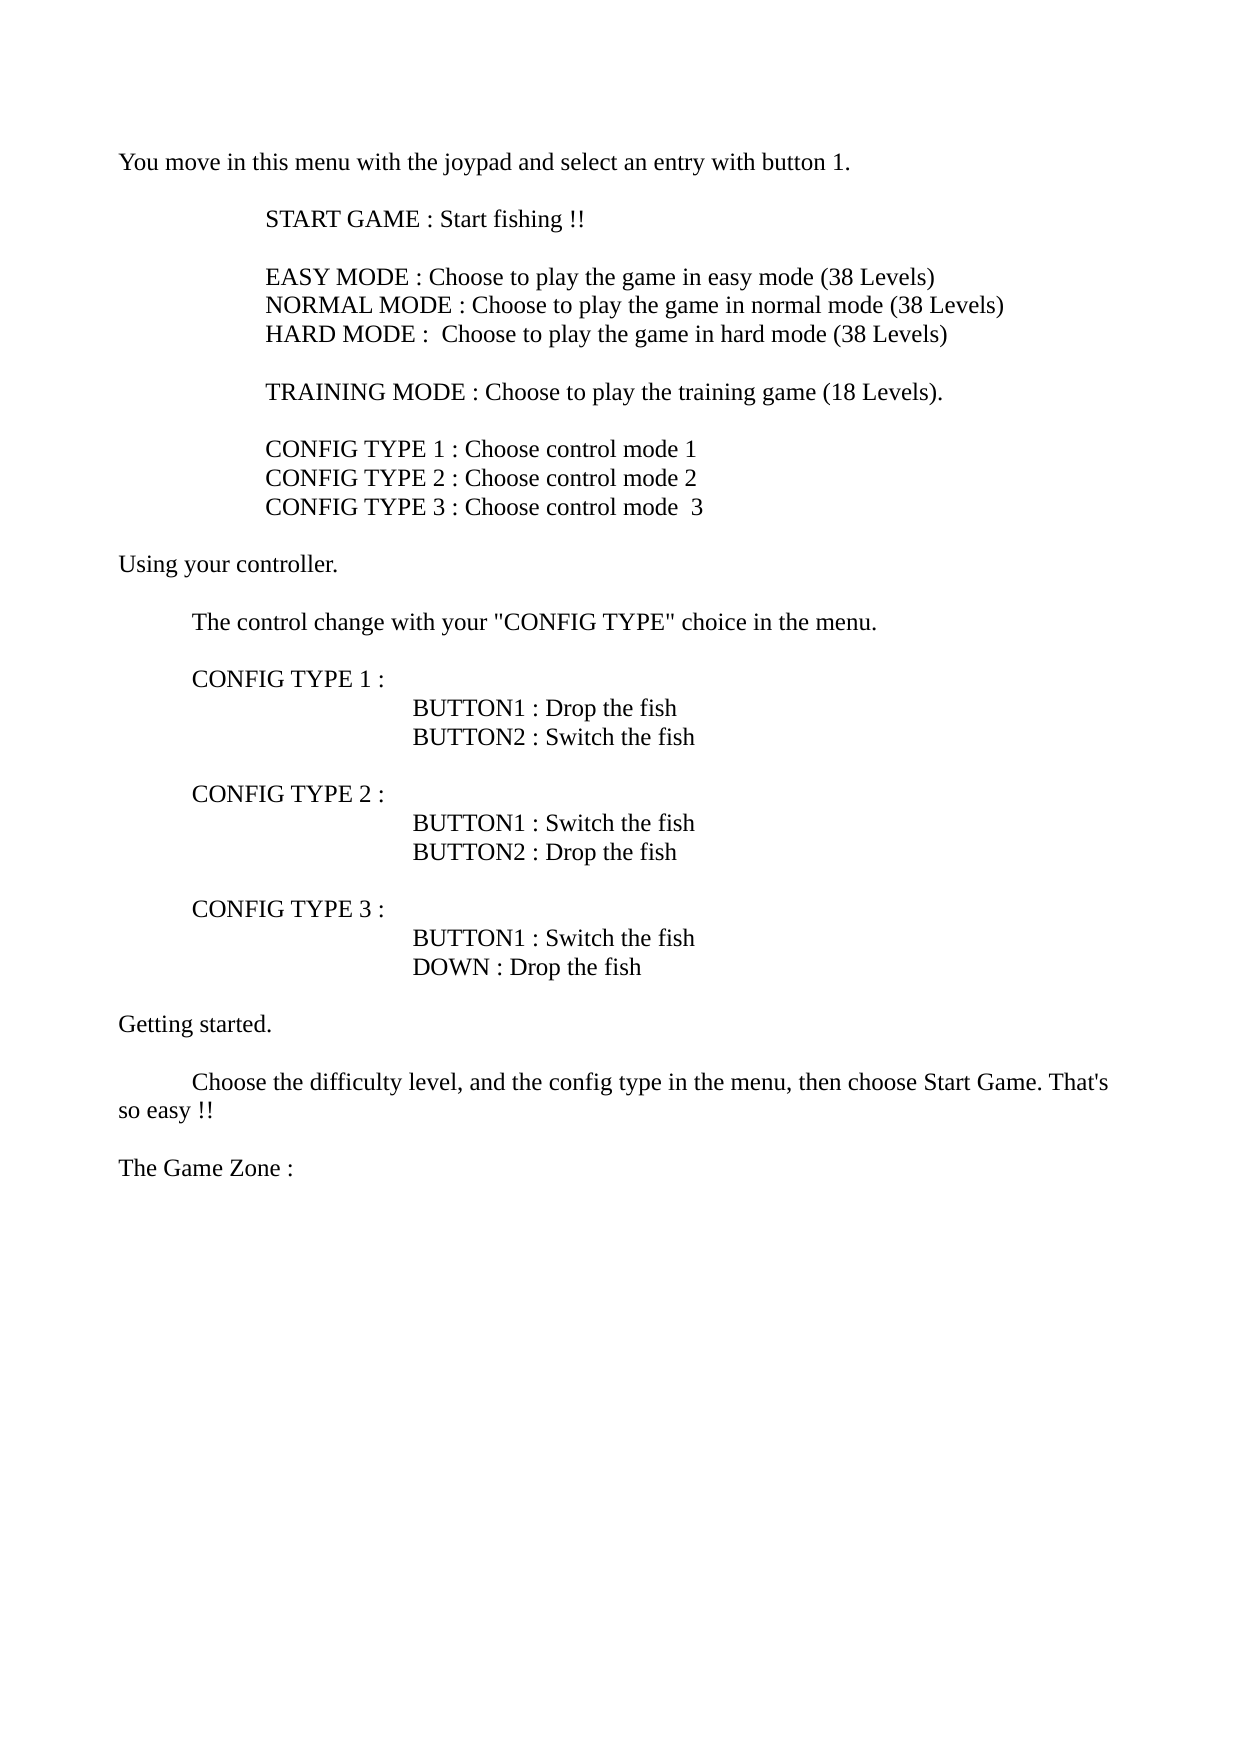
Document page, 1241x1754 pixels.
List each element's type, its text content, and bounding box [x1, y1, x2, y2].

text CONFIG TYPE 2 : [118, 779, 1122, 808]
text BUTTON1 : Switch the fish [118, 923, 1122, 952]
text Choose the difficulty level, and the config type in the menu, then choose Start Game. That's so easy !! [118, 1067, 1122, 1124]
text CONFIG TYPE 2 : Choose control mode 2 [118, 463, 1122, 492]
text CONFIG TYPE 3 : [118, 894, 1122, 923]
text CONFIG TYPE 1 : [118, 664, 1122, 693]
text START GAME : Start fishing !! [118, 204, 1122, 233]
text BUTTON1 : Drop the fish [118, 693, 1122, 722]
text EASY MODE : Choose to play the game in easy mode (38 Levels) [118, 262, 1122, 291]
text DOWN : Drop the fish [118, 952, 1122, 981]
text NORMAL MODE : Choose to play the game in normal mode (38 Levels) [118, 291, 1122, 319]
text Getting started. [118, 1009, 1122, 1038]
text TRAINING MODE : Choose to play the training game (18 Levels). [118, 377, 1122, 406]
text BUTTON2 : Switch the fish [118, 722, 1122, 751]
text The control change with your "CONFIG TYPE" choice in the menu. [118, 607, 1122, 636]
text BUTTON1 : Switch the fish [118, 808, 1122, 837]
text CONFIG TYPE 1 : Choose control mode 1 [118, 434, 1122, 463]
text You move in this menu with the joypad and select an entry with button 1. [118, 147, 1122, 176]
text HARD MODE : Choose to play the game in hard mode (38 Levels) [118, 319, 1122, 348]
text Using your controller. [118, 549, 1122, 578]
text The Game Zone : [118, 1153, 1122, 1182]
text CONFIG TYPE 3 : Choose control mode 3 [118, 492, 1122, 521]
text BUTTON2 : Drop the fish [118, 837, 1122, 866]
